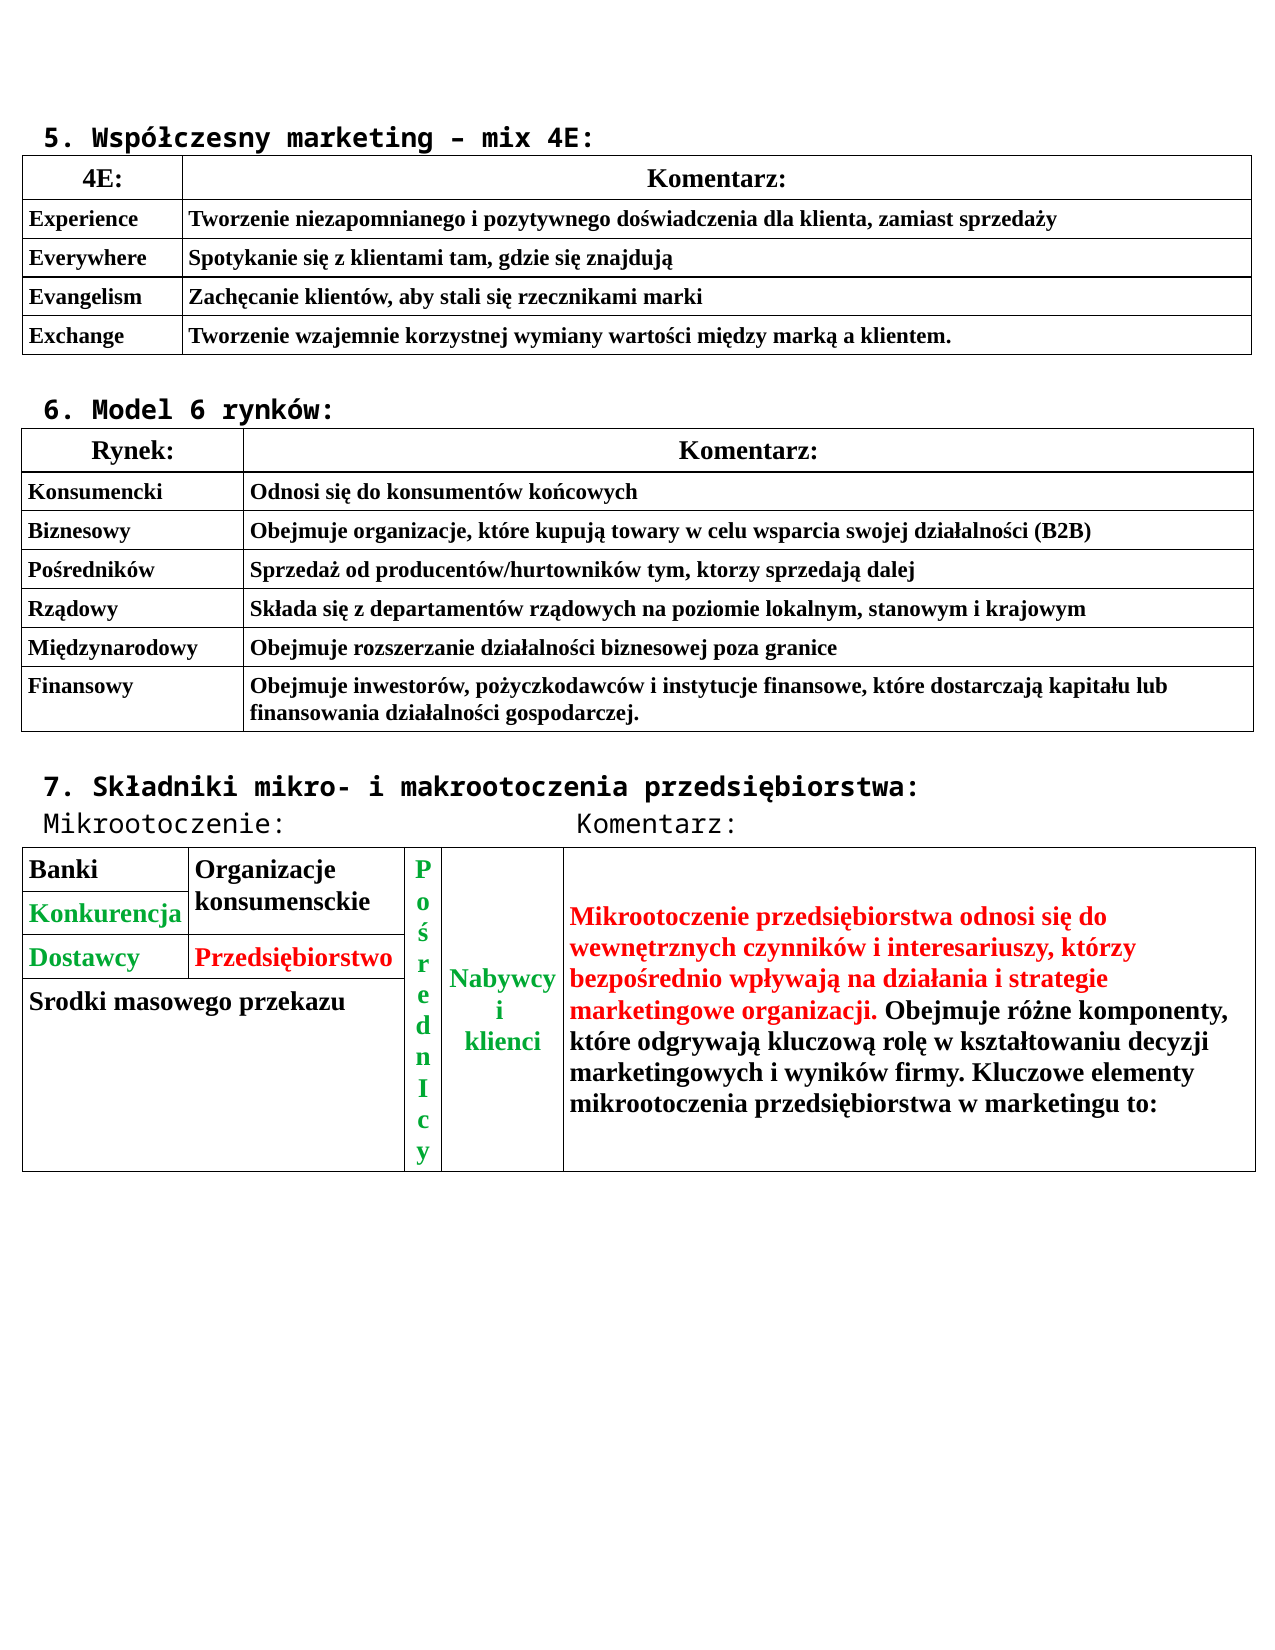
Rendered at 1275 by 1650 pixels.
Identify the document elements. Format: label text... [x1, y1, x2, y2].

subtitle 5. Współczesny marketing – mix 4E: [43, 118, 1157, 155]
table_cell Biznesowy [22, 511, 243, 549]
table_cell Obejmuje organizacje, które kupują towary w celu wsparcia swojej działalności (B2B) [244, 511, 1253, 549]
table_cell Rządowy [22, 589, 243, 627]
table_cell Exchange [23, 316, 182, 354]
subtitle Mikrootoczenie: Komentarz: [43, 804, 1157, 841]
table_cell Experience [23, 200, 182, 237]
table_cell Tworzenie wzajemnie korzystnej wymiany wartości między marką a klientem. [183, 316, 1251, 354]
table_cell Obejmuje inwestorów, pożyczkodawców i instytucje finansowe, które dostarczają kapitału lub finansowania działalności gospodarczej. [244, 667, 1253, 731]
table_cell Pośredników [22, 550, 243, 588]
table_cell Everywhere [23, 239, 182, 276]
table_header Banki [23, 848, 188, 891]
table_cell Finansowy [22, 667, 243, 731]
table_cell Odnosi się do konsumentów końcowych [244, 473, 1253, 510]
table_header Rynek: [22, 429, 243, 471]
subtitle 6. Model 6 rynków: [43, 391, 1157, 428]
table_cell Międzynarodowy [22, 628, 243, 666]
table_header 4E: [23, 156, 182, 199]
table_header Organizacje konsumensckie [189, 848, 404, 934]
table_cell Dostawcy [23, 935, 188, 978]
table_cell Evangelism [23, 278, 182, 315]
subtitle 7. Składniki mikro- i makrootoczenia przedsiębiorstwa: [43, 768, 1157, 804]
table_header Komentarz: [183, 156, 1251, 199]
table_cell Obejmuje rozszerzanie działalności biznesowej poza granice [244, 628, 1253, 666]
table_cell Srodki masowego przekazu [23, 979, 404, 1171]
table_cell Konkurencja [23, 892, 188, 934]
table_cell Tworzenie niezapomnianego i pozytywnego doświadczenia dla klienta, zamiast sprzedaży [183, 200, 1251, 237]
table_cell Przedsiębiorstwo [189, 935, 404, 978]
table_cell Składa się z departamentów rządowych na poziomie lokalnym, stanowym i krajowym [244, 589, 1253, 627]
table_header Komentarz: [244, 429, 1253, 471]
table_header P o ś r e d n I c y [405, 848, 441, 1171]
table_cell Zachęcanie klientów, aby stali się rzecznikami marki [183, 278, 1251, 315]
table_header Nabywcy i klienci [442, 848, 563, 1171]
table_cell Konsumencki [22, 473, 243, 510]
table_cell Sprzedaż od producentów/hurtowników tym, ktorzy sprzedają dalej [244, 550, 1253, 588]
table_cell Spotykanie się z klientami tam, gdzie się znajdują [183, 239, 1251, 276]
table_header Mikrootoczenie przedsiębiorstwa odnosi się do wewnętrznych czynników i interesariuszy, którzy bezpośrednio wpływają na działania i strategie marketingowe organizacji. Obejmuje różne komponenty, które odgrywają kluczową rolę w kształtowaniu decyzji marketingowych i wyników firmy. Kluczowe elementy mikrootoczenia przedsiębiorstwa w marketingu to: [564, 848, 1255, 1171]
